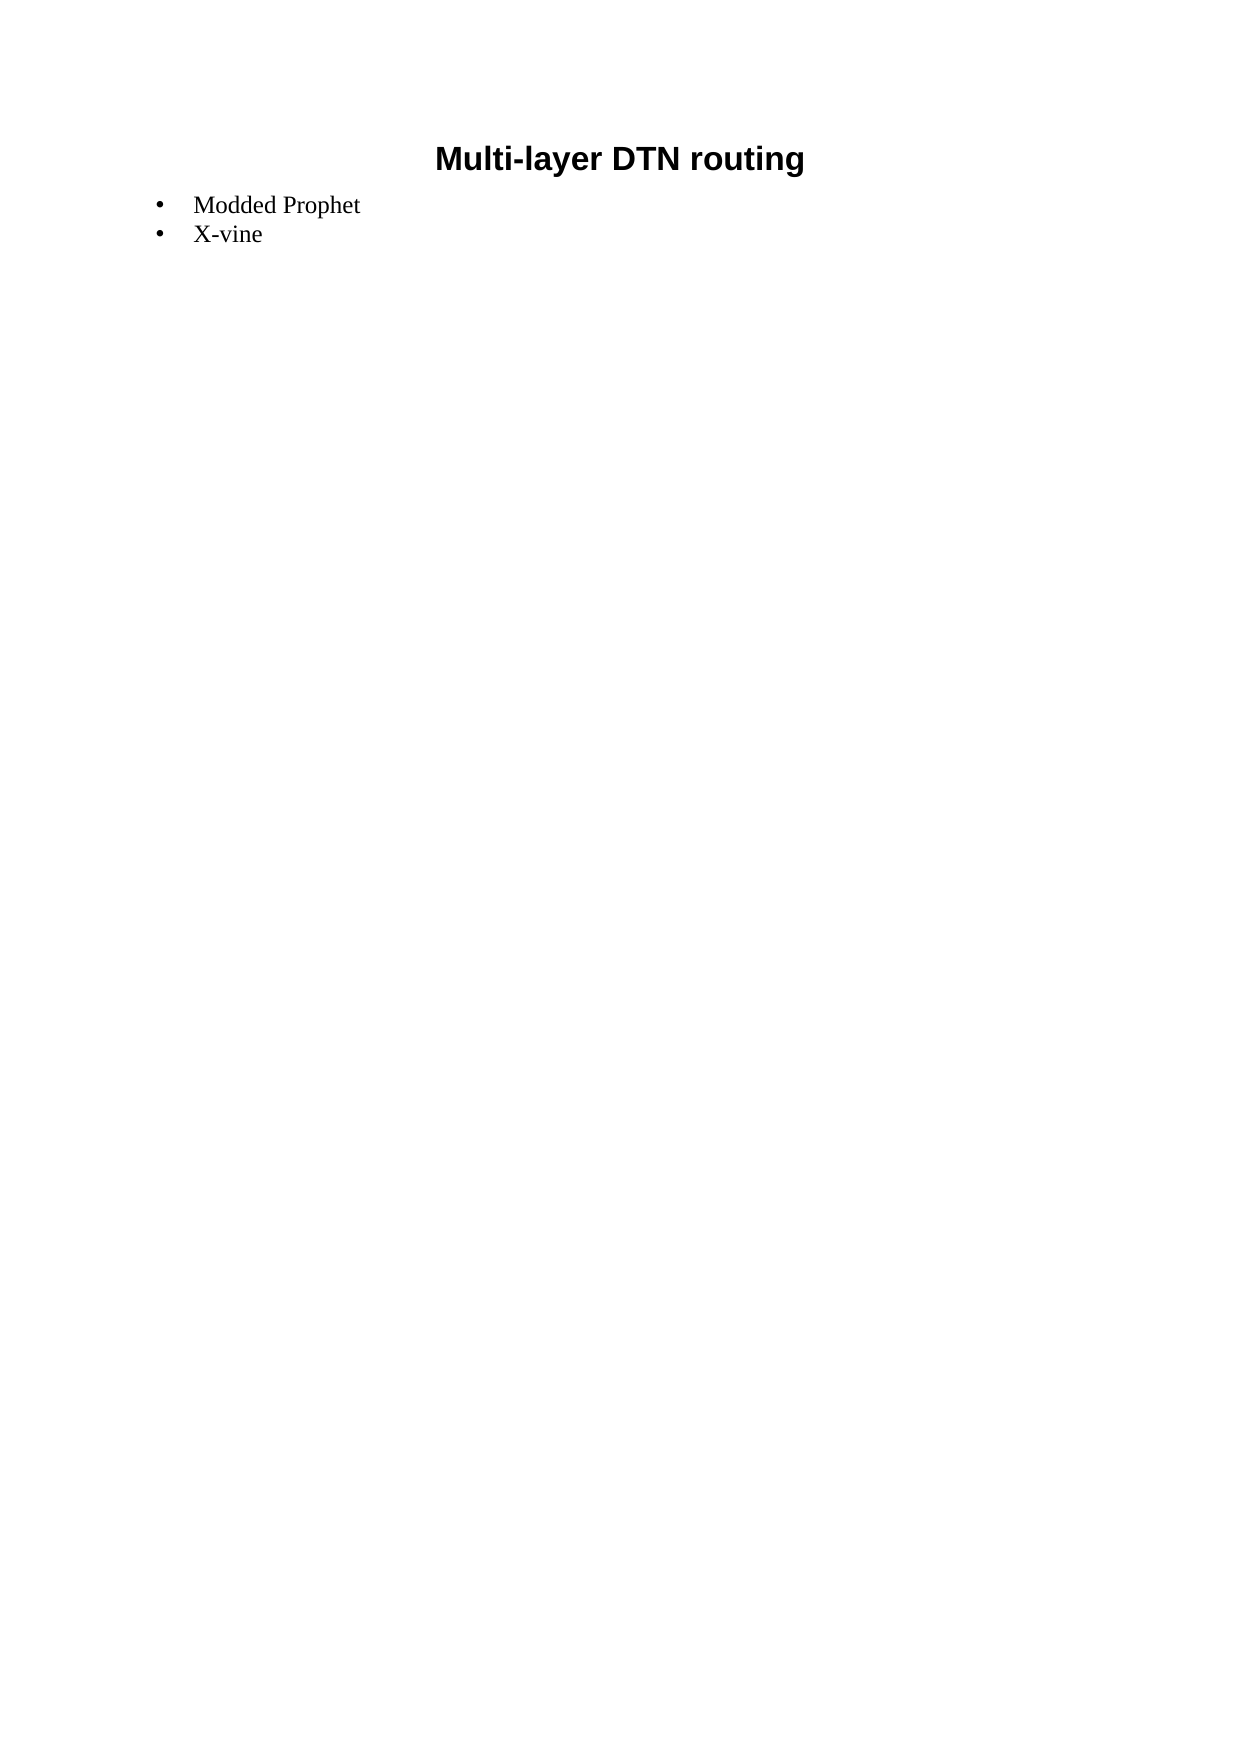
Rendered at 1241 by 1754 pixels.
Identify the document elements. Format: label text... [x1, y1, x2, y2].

list Modded Prophet [156, 190, 1122, 219]
subtitle Multi-layer DTN routing [118, 139, 1122, 178]
list X-vine [156, 219, 1122, 248]
